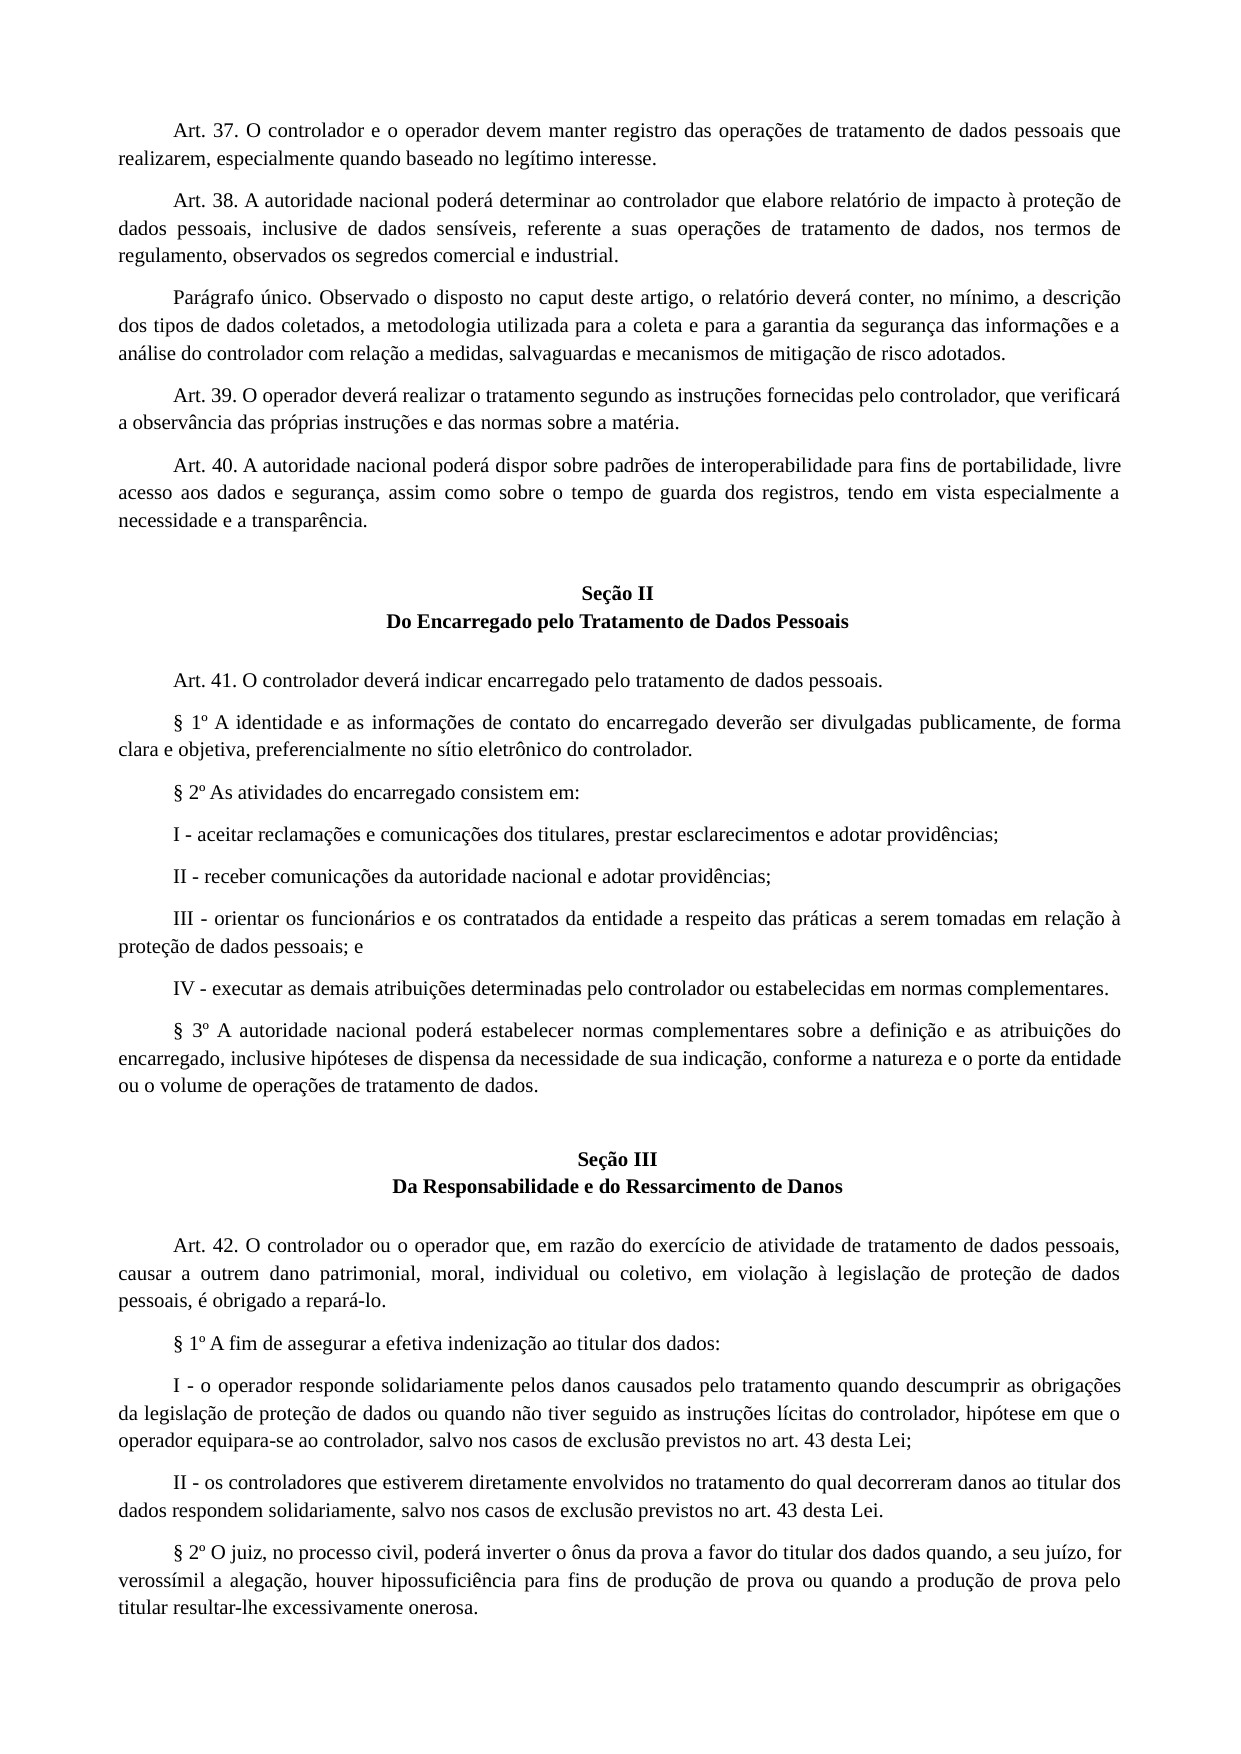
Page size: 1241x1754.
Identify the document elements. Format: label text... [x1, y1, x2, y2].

text § 3º A autoridade nacional poderá estabelecer normas complementares sobre a definição e as atribuições do encarregado, inclusive hipóteses de dispensa da necessidade de sua indicação, conforme a natureza e o porte da entidade ou o volume de operações de tratamento de dados. [118, 1018, 1122, 1097]
text § 2º As atividades do encarregado consistem em: [118, 779, 1122, 804]
text III - orientar os funcionários e os contratados da entidade a respeito das práticas a serem tomadas em relação à proteção de dados pessoais; e [118, 906, 1122, 958]
text § 1º A identidade e as informações de contato do encarregado deverão ser divulgadas publicamente, de forma clara e objetiva, preferencialmente no sítio eletrônico do controlador. [118, 710, 1122, 761]
text Art. 41. O controlador deverá indicar encarregado pelo tratamento de dados pessoais. [118, 668, 1122, 692]
text Art. 40. A autoridade nacional poderá dispor sobre padrões de interoperabilidade para fins de portabilidade, livre acesso aos dados e segurança, assim como sobre o tempo de guarda dos registros, tendo em vista especialmente a necessidade e a transparência. [118, 452, 1122, 532]
text § 1º A fim de assegurar a efetiva indenização ao titular dos dados: [118, 1331, 1122, 1355]
text Parágrafo único. Observado o disposto no caput deste artigo, o relatório deverá conter, no mínimo, a descrição dos tipos de dados coletados, a metodologia utilizada para a coleta e para a garantia da segurança das informações e a análise do controlador com relação a medidas, salvaguardas e mecanismos de mitigação de risco adotados. [118, 285, 1122, 364]
text § 2º O juiz, no processo civil, poderá inverter o ônus da prova a favor do titular dos dados quando, a seu juízo, for verossímil a alegação, houver hipossuficiência para fins de produção de prova ou quando a produção de prova pelo titular resultar-lhe excessivamente onerosa. [118, 1540, 1122, 1619]
text I - aceitar reclamações e comunicações dos titulares, prestar esclarecimentos e adotar providências; [118, 822, 1122, 846]
text II - receber comunicações da autoridade nacional e adotar providências; [118, 864, 1122, 888]
text IV - executar as demais atribuições determinadas pelo controlador ou estabelecidas em normas complementares. [118, 976, 1122, 1000]
text Art. 38. A autoridade nacional poderá determinar ao controlador que elabore relatório de impacto à proteção de dados pessoais, inclusive de dados sensíveis, referente a suas operações de tratamento de dados, nos termos de regulamento, observados os segredos comercial e industrial. [118, 188, 1122, 267]
text Seção II Do Encarregado pelo Tratamento de Dados Pessoais [118, 581, 1122, 633]
text Art. 42. O controlador ou o operador que, em razão do exercício de atividade de tratamento de dados pessoais, causar a outrem dano patrimonial, moral, individual ou coletivo, em violação à legislação de proteção de dados pessoais, é obrigado a repará-lo. [118, 1233, 1122, 1312]
text II - os controladores que estiverem diretamente envolvidos no tratamento do qual decorreram danos ao titular dos dados respondem solidariamente, salvo nos casos de exclusão previstos no art. 43 desta Lei. [118, 1470, 1122, 1522]
text Seção III Da Responsabilidade e do Ressarcimento de Danos [118, 1147, 1122, 1198]
text Art. 39. O operador deverá realizar o tratamento segundo as instruções fornecidas pelo controlador, que verificará a observância das próprias instruções e das normas sobre a matéria. [118, 383, 1122, 434]
text I - o operador responde solidariamente pelos danos causados pelo tratamento quando descumprir as obrigações da legislação de proteção de dados ou quando não tiver seguido as instruções lícitas do controlador, hipótese em que o operador equipara-se ao controlador, salvo nos casos de exclusão previstos no art. 43 desta Lei; [118, 1373, 1122, 1452]
text Art. 37. O controlador e o operador devem manter registro das operações de tratamento de dados pessoais que realizarem, especialmente quando baseado no legítimo interesse. [118, 118, 1122, 170]
